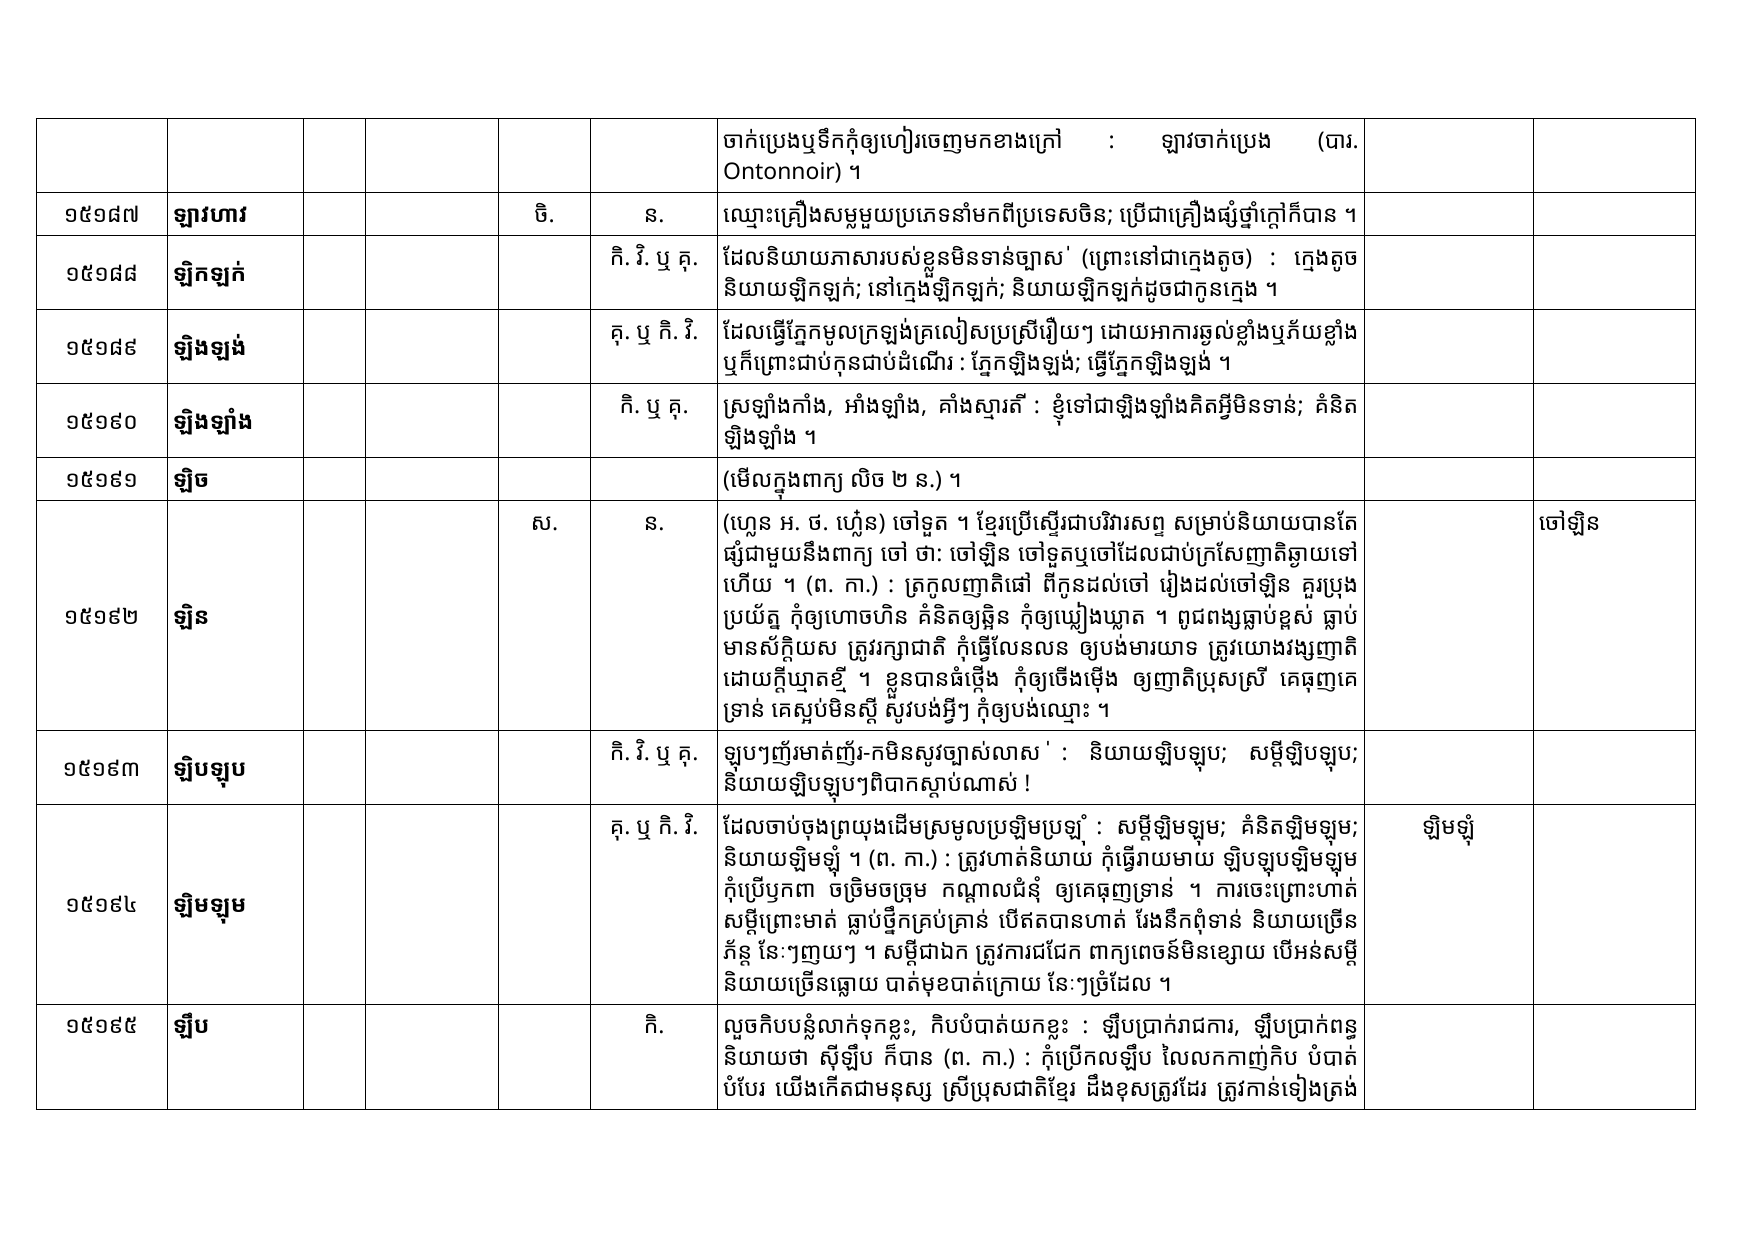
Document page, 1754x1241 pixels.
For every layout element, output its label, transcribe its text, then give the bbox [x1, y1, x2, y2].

table_cell ឡាវហាវ [168, 193, 303, 235]
table_cell ចៅ​ឡិន [1534, 501, 1695, 730]
table_cell ឡិកឡក់ [168, 236, 303, 309]
table_cell [168, 119, 303, 192]
table_cell ១៥១៩៥ [37, 1005, 167, 1109]
table_cell គុ. ឬ កិ. វិ. [591, 310, 717, 383]
table_cell [366, 731, 498, 804]
table_cell [366, 501, 498, 730]
table_cell [499, 458, 590, 500]
table_cell [499, 805, 590, 1003]
table_cell [1534, 458, 1695, 500]
table_cell គុ. ឬ កិ. វិ. [591, 805, 717, 1003]
table_cell [1365, 193, 1533, 235]
table_cell [304, 384, 365, 457]
table_cell [591, 119, 717, 192]
table_cell [499, 236, 590, 309]
table_cell [591, 458, 717, 500]
table_cell [1365, 384, 1533, 457]
table_cell ១៥១៩២ [37, 501, 167, 730]
table_cell ចិ. [499, 193, 590, 235]
table_cell ១៥១៨៩ [37, 310, 167, 383]
table_cell ១៥១៩៤ [37, 805, 167, 1003]
table_cell [304, 731, 365, 804]
table_cell [1534, 236, 1695, 309]
table_cell ឡិន [168, 501, 303, 730]
table_cell ស. [499, 501, 590, 730]
table_cell [366, 458, 498, 500]
table_cell (មើល​ក្នុង​ពាក្យ លិច ២ ន.) ។ [718, 458, 1364, 500]
table_cell [1365, 1005, 1533, 1109]
table_cell ១៥១៩១ [37, 458, 167, 500]
table_cell [304, 805, 365, 1003]
table_cell [304, 119, 365, 192]
table_cell ឡឹប [168, 1005, 303, 1109]
table_cell [1365, 501, 1533, 730]
table_cell [499, 731, 590, 804]
table_cell [366, 1005, 498, 1109]
table_cell ១៥១៩០ [37, 384, 167, 457]
table_cell ឡិមឡុំ [1365, 805, 1533, 1003]
table_cell [499, 1005, 590, 1109]
table_cell ឡិងឡង់ [168, 310, 303, 383]
table_cell [1534, 310, 1695, 383]
table_cell (ហ្លេន អ. ថ. ហ្លេ៎ន) ចៅ​ទួត ។ ខ្មែរ​ប្រើ​ស្ទើរ​ជា​បរិវារ​សព្ទ សម្រាប់​និយាយ​បាន​តែ​ផ្សំ​ជា​មួយ​នឹង​ពាក្យ ចៅ ថា: ចៅ​ឡិន ចៅ​ទួត​ឬ​ចៅ​ដែល​ជាប់​ក្រសែ​ញាតិ​ឆ្ងាយ​ទៅ​ហើយ ។ (ព. កា.) : ត្រកូល​ញាតិ​ផៅ ពី​កូន​ដល់​ចៅ រៀង​ដល់​ចៅ​ឡិន គួរ​ប្រុង​ប្រយ័ត្ន កុំ​ឲ្យ​ហោច​ហិន គំនិត​ឲ្យ​ឆ្អិន កុំ​ឲ្យ​ឃ្លៀងឃ្លាត ។ ពូជ​ពង្ស​ធ្លាប់​ខ្ពស់ ធ្លាប់​មាន​ស័ក្តិ​យស ត្រូវ​រក្សា​ជាតិ កុំ​ធ្វើ​លែនលន ឲ្យ​បង់​មារយាទ ត្រូវ​យោង​វង្ស​ញាតិ ដោយ​ក្តី​ឃ្មាតខ្មី ។ ខ្លួន​បាន​ធំ​ថ្កើង កុំ​ឲ្យ​ចើងម៉ើង ឲ្យ​ញាតិ​ប្រុស​ស្រី គេ​ធុញ​គេ​ទ្រាន់ គេ​ស្អប់​មិន​ស្ដី សូវ​បង់​អ្វី​ៗ កុំ​ឲ្យ​បង់​ឈ្មោះ ។ [718, 501, 1364, 730]
table_cell [499, 119, 590, 192]
table_cell ឡុប​ៗ​ញ័រ​មាត់​ញ័រ-ក​មិន​សូវ​ច្បាស់លាស់ : និយាយ​ឡិបឡុប; សម្ដី​ឡិបឡុប; និយាយ​ឡិបឡុប​ៗ​ពិបាក​ស្ដាប់​ណាស់ ! [718, 731, 1364, 804]
table_cell [366, 384, 498, 457]
table_cell [366, 119, 498, 192]
table_cell [1534, 193, 1695, 235]
table_cell [1365, 731, 1533, 804]
table_cell ឡិច [168, 458, 303, 500]
table_cell [499, 384, 590, 457]
table_cell ចាក់​ប្រេង​ឬ​ទឹក​កុំ​ឲ្យ​ហៀរ​ចេញ​មក​ខាង​ក្រៅ : ឡាវ​ចាក់​ប្រេង (បារ. Ontonnoir) ។ [718, 119, 1364, 192]
table_cell កិ. វិ. ឬ គុ. [591, 236, 717, 309]
table_cell ន. [591, 501, 717, 730]
table_cell ឡិមឡុម [168, 805, 303, 1003]
table_cell ស្រឡាំងកាំង, អាំងឡាំង, គាំង​ស្មារតី : ខ្ញុំ​ទៅ​ជា​ឡិងឡាំង​គិត​អ្វី​មិន​ទាន់; គំនិត​ឡិងឡាំង ។ [718, 384, 1364, 457]
table_cell ឡិងឡាំង [168, 384, 303, 457]
table_cell [366, 310, 498, 383]
table_cell ១៥១៨៨ [37, 236, 167, 309]
table_cell [304, 458, 365, 500]
table_cell [1534, 119, 1695, 192]
table_cell កិ. ឬ គុ. [591, 384, 717, 457]
table_cell ១៥១៨៧ [37, 193, 167, 235]
table_cell [1534, 731, 1695, 804]
table_cell ឈ្មោះ​គ្រឿង​សម្ល​មួយ​ប្រភេទ​នាំ​មក​ពី​ប្រទេស​ចិន; ប្រើ​ជា​គ្រឿង​ផ្សំ​ថ្នាំ​ក្តៅ​ក៏​បាន ។ [718, 193, 1364, 235]
table_cell កិ. [591, 1005, 717, 1109]
table_cell [1365, 119, 1533, 192]
table_cell [366, 805, 498, 1003]
table_cell កិ. វិ. ឬ គុ. [591, 731, 717, 804]
table_cell [1365, 236, 1533, 309]
table_cell [304, 310, 365, 383]
table_cell [366, 193, 498, 235]
table_cell [499, 310, 590, 383]
table_cell [1365, 310, 1533, 383]
table_cell ន. [591, 193, 717, 235]
table_cell [366, 236, 498, 309]
table_cell [304, 501, 365, 730]
table_cell [304, 193, 365, 235]
table_cell ដែល​ចាប់​ចុង​ព្រយុង​ដើម​ស្រមូល​ប្រឡិមប្រឡុំ : សម្ដី​ឡិមឡុម; គំនិត​ឡិមឡុម; និយាយ​ឡិមឡុំ ។ (ព. កា.) : ត្រូវ​ហាត់​និយាយ កុំ​ធ្វើ​រាយមាយ ឡិបឡុប​ឡិមឡុម កុំ​ប្រើ​ឫកពា ចច្រិមចច្រុម កណ្ដាល​ជំនុំ ឲ្យ​គេ​ធុញ​ទ្រាន់ ។ ការ​ចេះ​ព្រោះ​ហាត់ សម្ដី​ព្រោះ​មាត់ ធ្លាប់​ថ្នឹក​គ្រប់​គ្រាន់ បើ​ឥត​បាន​ហាត់ រែង​នឹក​ពុំ​ទាន់ និយាយ​ច្រើន​ភ័ន្ត នែៈ​ៗ​ញយ​ៗ ។ សម្ដី​ជា​ឯក ត្រូវ​ការ​ជជែក ពាក្យ​ពេចន៍​មិន​ខ្សោយ បើ​អន់​សម្ដី និយាយ​ច្រើន​ធ្លោយ បាត់​មុខ​បាត់​ក្រោយ នែៈ​ៗ​ច្រំ​ដែល ។ [718, 805, 1364, 1003]
table_cell [1534, 1005, 1695, 1109]
table_cell [1534, 805, 1695, 1003]
table_cell ដែល​ធ្វើ​ភ្នែក​មូល​ក្រឡង់​គ្រលៀស​ប្រស្រី​រឿយ​ៗ ដោយ​អាការ​ឆ្ងល់​ខ្លាំង​ឬ​ភ័យ​ខ្លាំង​ឬ​ក៏​ព្រោះ​ជាប់​កុន​ជាប់​ដំណើរ : ភ្នែក​ឡិងឡង់; ធ្វើ​ភ្នែក​ឡិងឡង់ ។ [718, 310, 1364, 383]
table_cell [304, 236, 365, 309]
table_cell [1534, 384, 1695, 457]
table_cell [1365, 458, 1533, 500]
table_cell លួច​កិប​បន្លំ​លាក់​ទុក​ខ្លះ, កិប​បំបាត់​យក​ខ្លះ : ឡឹប​ប្រាក់​រាជការ, ឡឹប​ប្រាក់​ពន្ធ និយាយ​ថា ស៊ី​ឡឹប ក៏​បាន (ព. កា.) : កុំ​ប្រើ​កល​ឡឹប លៃលក​កាញ់​កិប បំបាត់​បំបែរ យើង​កើត​ជា​មនុស្ស ស្រី​ប្រុស​ជាតិ​ខ្មែរ ដឹង​ខុស​ត្រូវ​ដែរ ត្រូវ​កាន់​ទៀង​ត្រង់ ។ ព្រះ​ពុទ្ធ​ត្រាស់​ថា សត្វ​ក្នុង​លោកា រាល់​រូប​រាល់​អង្គ បើ​ចង់​បាន​សុខ ត្រូវ​ខំ​ផ្ចិតផ្ចង់ កាន់​ធម៌​ត្រង់​ៗ សុខ​កើត​មាន​ឯង ។ មើល​ក្នុង​ពាក្យ ស៊ី ១ កិ. ។ [718, 1005, 1364, 1109]
table_cell ដែល​និយាយ​ភាសា​របស់​ខ្លួន​មិន​ទាន់​ច្បាស់ (ព្រោះ​នៅ​ជា​ក្មេង​តូច) : ក្មេង​តូច​និយាយ​ឡិកឡក់; នៅ​ក្មេង​ឡិកឡក់; និយាយ​ឡិកឡក់​ដូច​ជា​កូន​ក្មេង ។ [718, 236, 1364, 309]
table_cell ឡិបឡុប [168, 731, 303, 804]
table_cell ១៥១៩៣ [37, 731, 167, 804]
table_cell [37, 119, 167, 192]
table_cell [304, 1005, 365, 1109]
